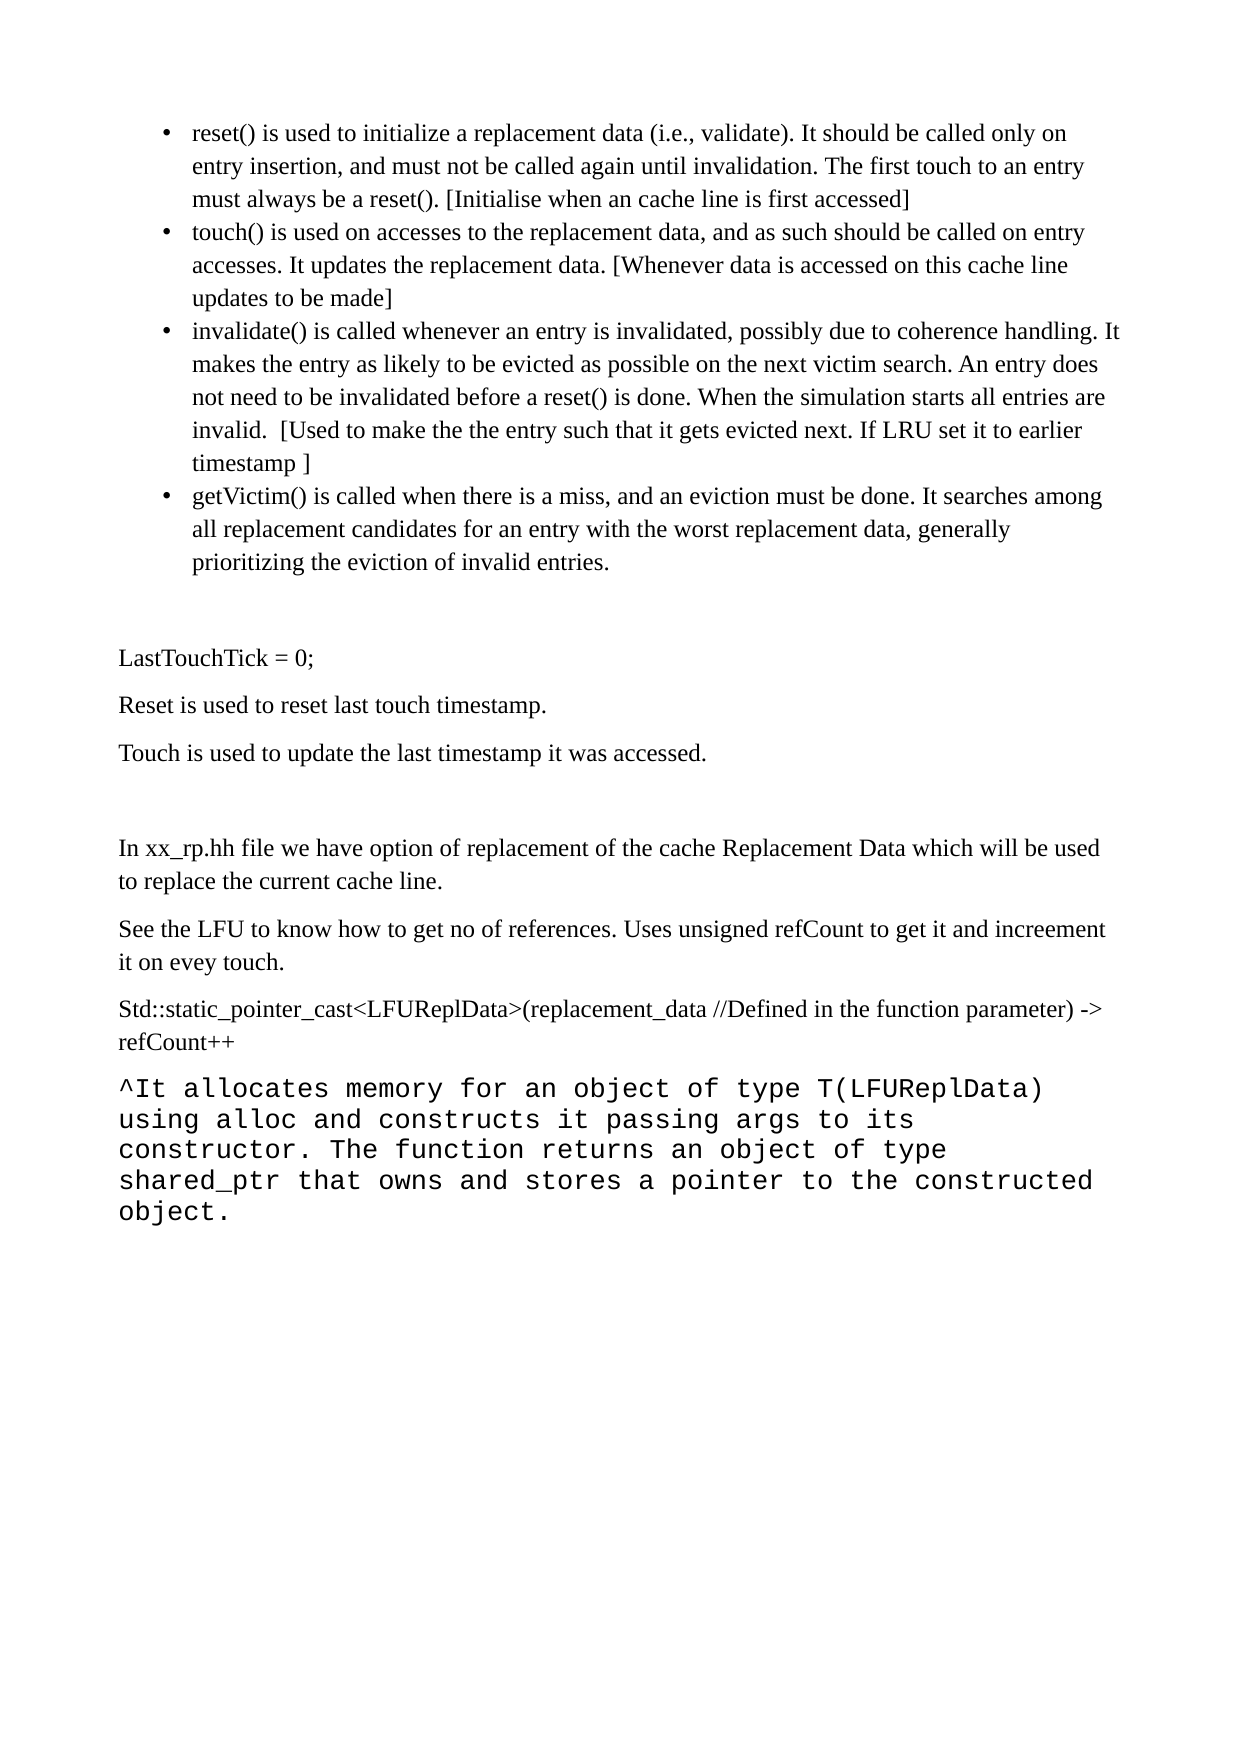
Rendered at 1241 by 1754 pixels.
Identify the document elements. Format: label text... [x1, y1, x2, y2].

list reset() is used to initialize a replacement data (i.e., validate). It should be called only on entry insertion, and must not be called again until invalidation. The first touch to an entry must always be a reset(). [Initialise when an cache line is first accessed] [162, 118, 1122, 213]
text LastTouchTick = 0; [118, 643, 1122, 671]
text Std::static_pointer_cast<LFUReplData>(replacement_data //Defined in the function parameter) -> refCount++ [118, 994, 1122, 1056]
text ^It allocates memory for an object of type T(LFUReplData) using alloc and constructs it passing args to its constructor. The function returns an object of type shared_ptr that owns and stores a pointer to the constructed object. [118, 1075, 1122, 1228]
text Touch is used to update the last timestamp it was accessed. [118, 738, 1122, 767]
list touch() is used on accesses to the replacement data, and as such should be called on entry accesses. It updates the replacement data. [Whenever data is accessed on this cache line updates to be made] [162, 217, 1122, 312]
text See the LFU to know how to get no of references. Uses unsigned refCount to get it and increement it on evey touch. [118, 914, 1122, 975]
list invalidate() is called whenever an entry is invalidated, possibly due to coherence handling. It makes the entry as likely to be evicted as possible on the next victim search. An entry does not need to be invalidated before a reset() is done. When the simulation starts all entries are invalid. [Used to make the the entry such that it gets evicted next. If LRU set it to earlier timestamp ] [162, 316, 1122, 477]
text In xx_rp.hh file we have option of replacement of the cache Replacement Data which will be used to replace the current cache line. [118, 833, 1122, 895]
list getVictim() is called when there is a miss, and an eviction must be done. It searches among all replacement candidates for an entry with the worst replacement data, generally prioritizing the eviction of invalid entries. [162, 481, 1122, 576]
text Reset is used to reset last touch timestamp. [118, 690, 1122, 719]
